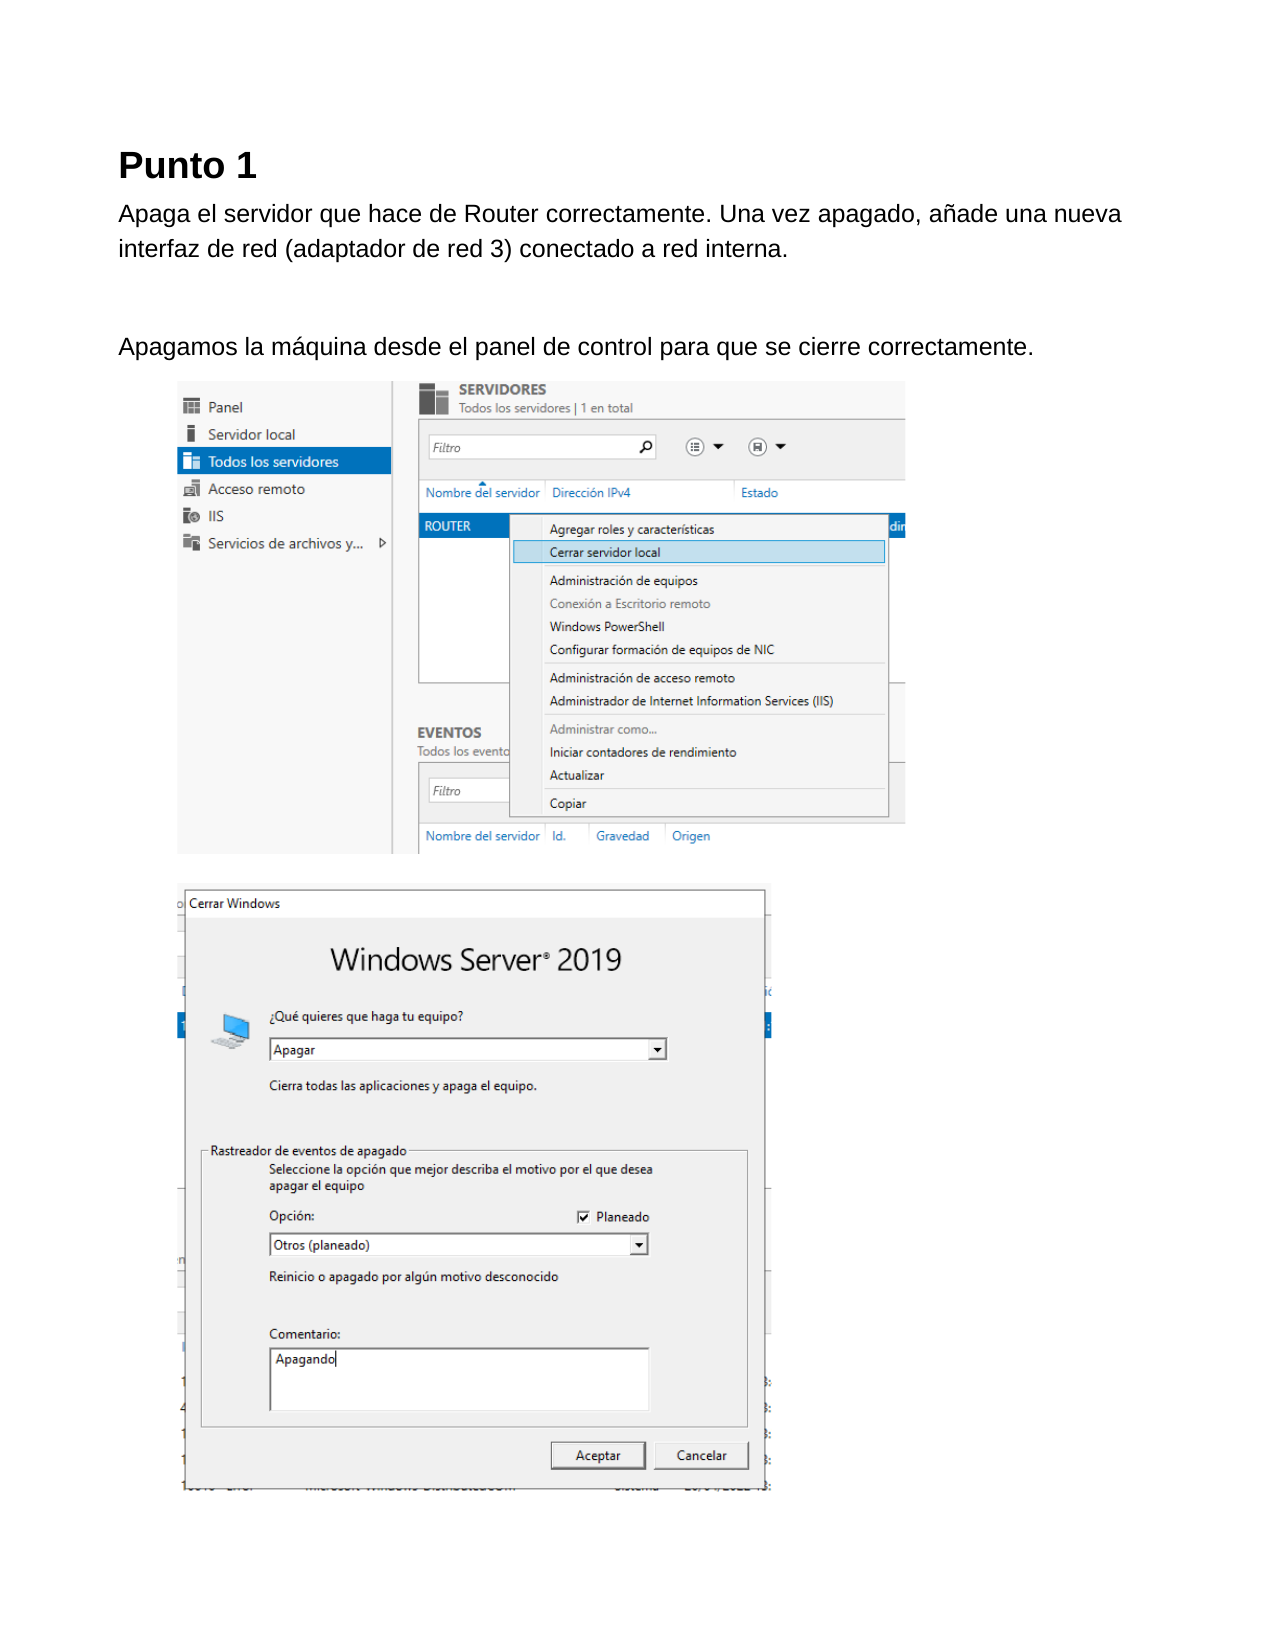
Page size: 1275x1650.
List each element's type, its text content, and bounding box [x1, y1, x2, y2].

subtitle Punto 1 [118, 143, 1157, 187]
text Apaga el servidor que hace de Router correctamente. Una vez apagado, añade una nueva interfaz de red (adaptador de red 3) conectado a red interna. [118, 199, 1157, 262]
picture [177, 883, 772, 1497]
text Apagamos la máquina desde el panel de control para que se cierre correctamente. [118, 332, 1157, 361]
picture [177, 381, 906, 854]
